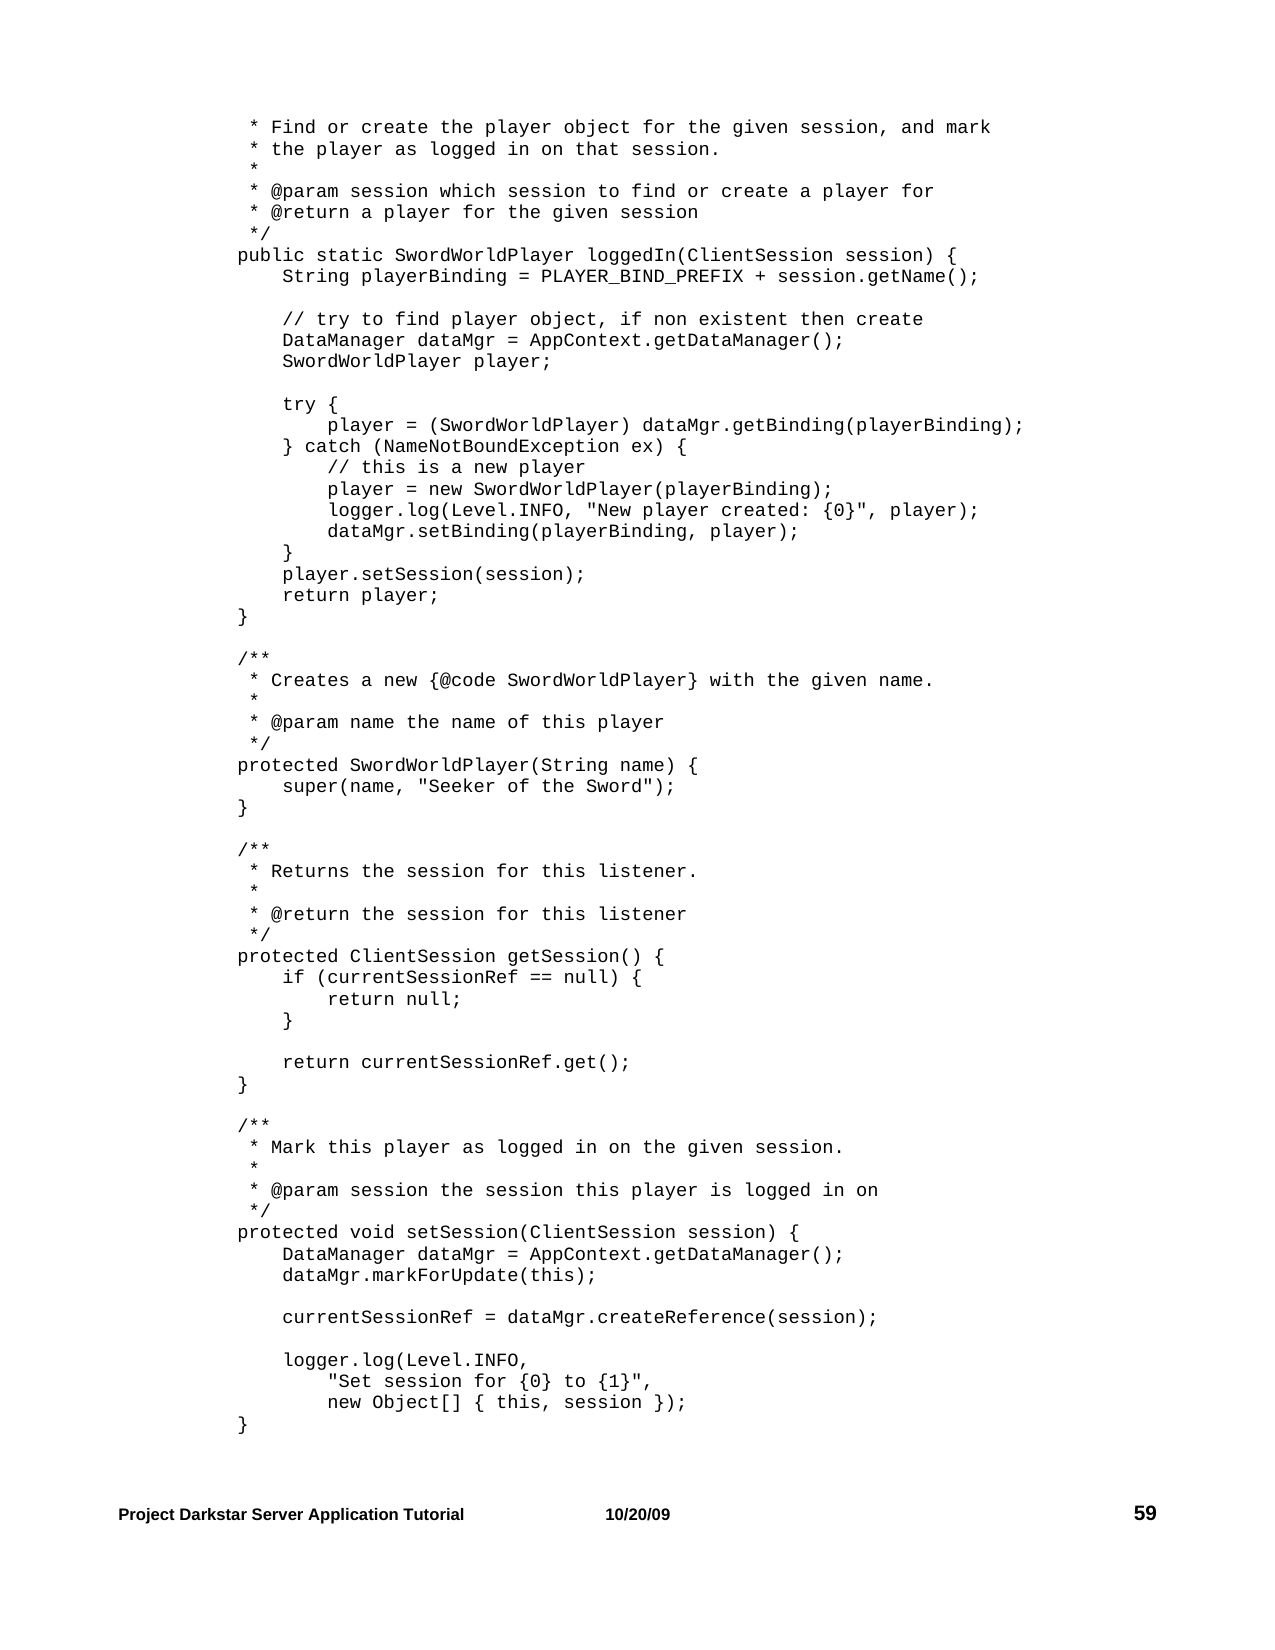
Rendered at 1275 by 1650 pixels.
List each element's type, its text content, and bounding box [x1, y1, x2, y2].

text } [192, 1011, 1098, 1032]
text dataMgr.markForUpdate(this); [192, 1266, 1098, 1287]
text try { [192, 394, 1098, 416]
text /** [192, 649, 1098, 671]
text // this is a new player [192, 458, 1098, 479]
text currentSessionRef = dataMgr.createReference(session); [192, 1308, 1098, 1329]
text } [192, 1414, 1098, 1436]
text } [192, 543, 1098, 564]
text * Find or create the player object for the given session, and mark [192, 118, 1098, 139]
text */ [192, 1202, 1098, 1223]
text protected ClientSession getSession() { [192, 947, 1098, 968]
text * Mark this player as logged in on the given session. [192, 1138, 1098, 1159]
text protected SwordWorldPlayer(String name) { [192, 756, 1098, 777]
text * @return a player for the given session [192, 203, 1098, 224]
text protected void setSession(ClientSession session) { [192, 1223, 1098, 1244]
text dataMgr.setBinding(playerBinding, player); [192, 522, 1098, 543]
text public static SwordWorldPlayer loggedIn(ClientSession session) { [192, 246, 1098, 267]
text * [192, 883, 1098, 904]
text * Returns the session for this listener. [192, 862, 1098, 883]
text new Object[] { this, session }); [192, 1393, 1098, 1414]
text String playerBinding = PLAYER_BIND_PREFIX + session.getName(); [192, 267, 1098, 288]
text * the player as logged in on that session. [192, 139, 1098, 161]
text */ [192, 224, 1098, 246]
text return currentSessionRef.get(); [192, 1053, 1098, 1074]
text } [192, 607, 1098, 628]
text } [192, 798, 1098, 819]
text player = new SwordWorldPlayer(playerBinding); [192, 479, 1098, 501]
text logger.log(Level.INFO, [192, 1351, 1098, 1372]
text * @return the session for this listener [192, 904, 1098, 926]
text * @param name the name of this player [192, 713, 1098, 734]
text /** [192, 1117, 1098, 1138]
text DataManager dataMgr = AppContext.getDataManager(); [192, 331, 1098, 352]
text * [192, 1159, 1098, 1181]
text logger.log(Level.INFO, "New player created: {0}", player); [192, 501, 1098, 522]
text * [192, 692, 1098, 713]
text "Set session for {0} to {1}", [192, 1372, 1098, 1393]
text */ [192, 734, 1098, 756]
text } catch (NameNotBoundException ex) { [192, 437, 1098, 458]
text return null; [192, 989, 1098, 1011]
text * @param session which session to find or create a player for [192, 182, 1098, 203]
text player = (SwordWorldPlayer) dataMgr.getBinding(playerBinding); [192, 416, 1098, 437]
text /** [192, 841, 1098, 862]
text DataManager dataMgr = AppContext.getDataManager(); [192, 1244, 1098, 1266]
text // try to find player object, if non existent then create [192, 309, 1098, 331]
text super(name, "Seeker of the Sword"); [192, 777, 1098, 798]
text return player; [192, 586, 1098, 607]
text SwordWorldPlayer player; [192, 352, 1098, 373]
text player.setSession(session); [192, 564, 1098, 586]
text */ [192, 926, 1098, 947]
text if (currentSessionRef == null) { [192, 968, 1098, 989]
text } [192, 1074, 1098, 1096]
text * @param session the session this player is logged in on [192, 1181, 1098, 1202]
text * Creates a new {@code SwordWorldPlayer} with the given name. [192, 671, 1098, 692]
text * [192, 161, 1098, 182]
